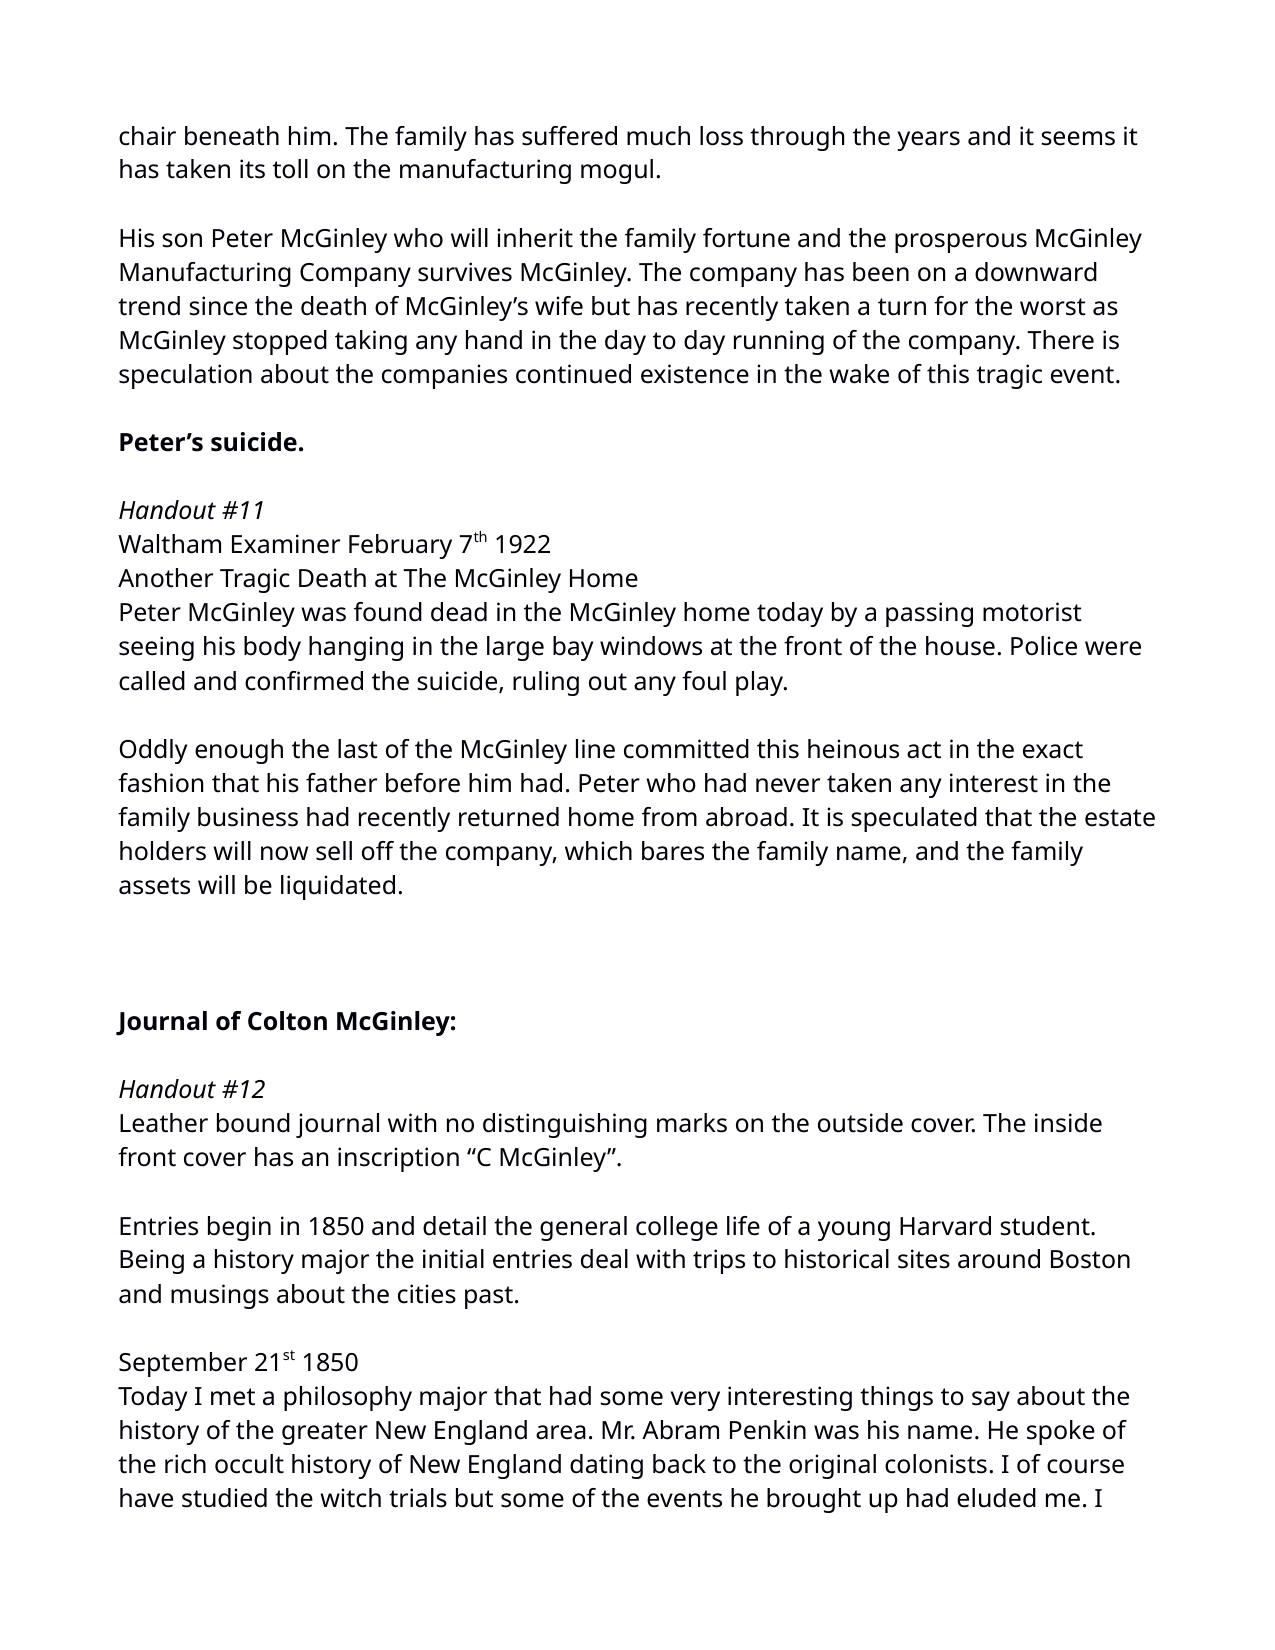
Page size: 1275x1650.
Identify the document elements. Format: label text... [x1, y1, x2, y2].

text Peter’s suicide. [118, 425, 1157, 459]
text September 21st 1850 [118, 1344, 1157, 1378]
text Leather bound journal with no distinguishing marks on the outside cover. The inside front cover has an inscription “C McGinley”. [118, 1106, 1157, 1174]
text Oddly enough the last of the McGinley line committed this heinous act in the exact fashion that his father before him had. Peter who had never taken any interest in the family business had recently returned home from abroad. It is speculated that the estate holders will now sell off the company, which bares the family name, and the family assets will be liquidated. [118, 731, 1157, 902]
text Waltham Examiner February 7th 1922 [118, 527, 1157, 561]
text Handout #12 [118, 1072, 1157, 1106]
text Handout #11 [118, 493, 1157, 527]
text chair beneath him. The family has suffered much loss through the years and it seems it has taken its toll on the manufacturing mogul. [118, 118, 1157, 186]
text Another Tragic Death at The McGinley Home [118, 561, 1157, 595]
text Today I met a philosophy major that had some very interesting things to say about the history of the greater New England area. Mr. Abram Penkin was his name. He spoke of the rich occult history of New England dating back to the original colonists. I of course have studied the witch trials but some of the events he brought up had eluded me. I [118, 1378, 1157, 1515]
text Journal of Colton McGinley: [118, 1004, 1157, 1038]
text Peter McGinley was found dead in the McGinley home today by a passing motorist seeing his body hanging in the large bay windows at the front of the house. Police were called and confirmed the suicide, ruling out any foul play. [118, 595, 1157, 697]
text His son Peter McGinley who will inherit the family fortune and the prosperous McGinley Manufacturing Company survives McGinley. The company has been on a downward trend since the death of McGinley’s wife but has recently taken a turn for the worst as McGinley stopped taking any hand in the day to day running of the company. There is speculation about the companies continued existence in the wake of this tragic event. [118, 220, 1157, 391]
text Entries begin in 1850 and detail the general college life of a young Harvard student. Being a history major the initial entries deal with trips to historical sites around Boston and musings about the cities past. [118, 1208, 1157, 1310]
